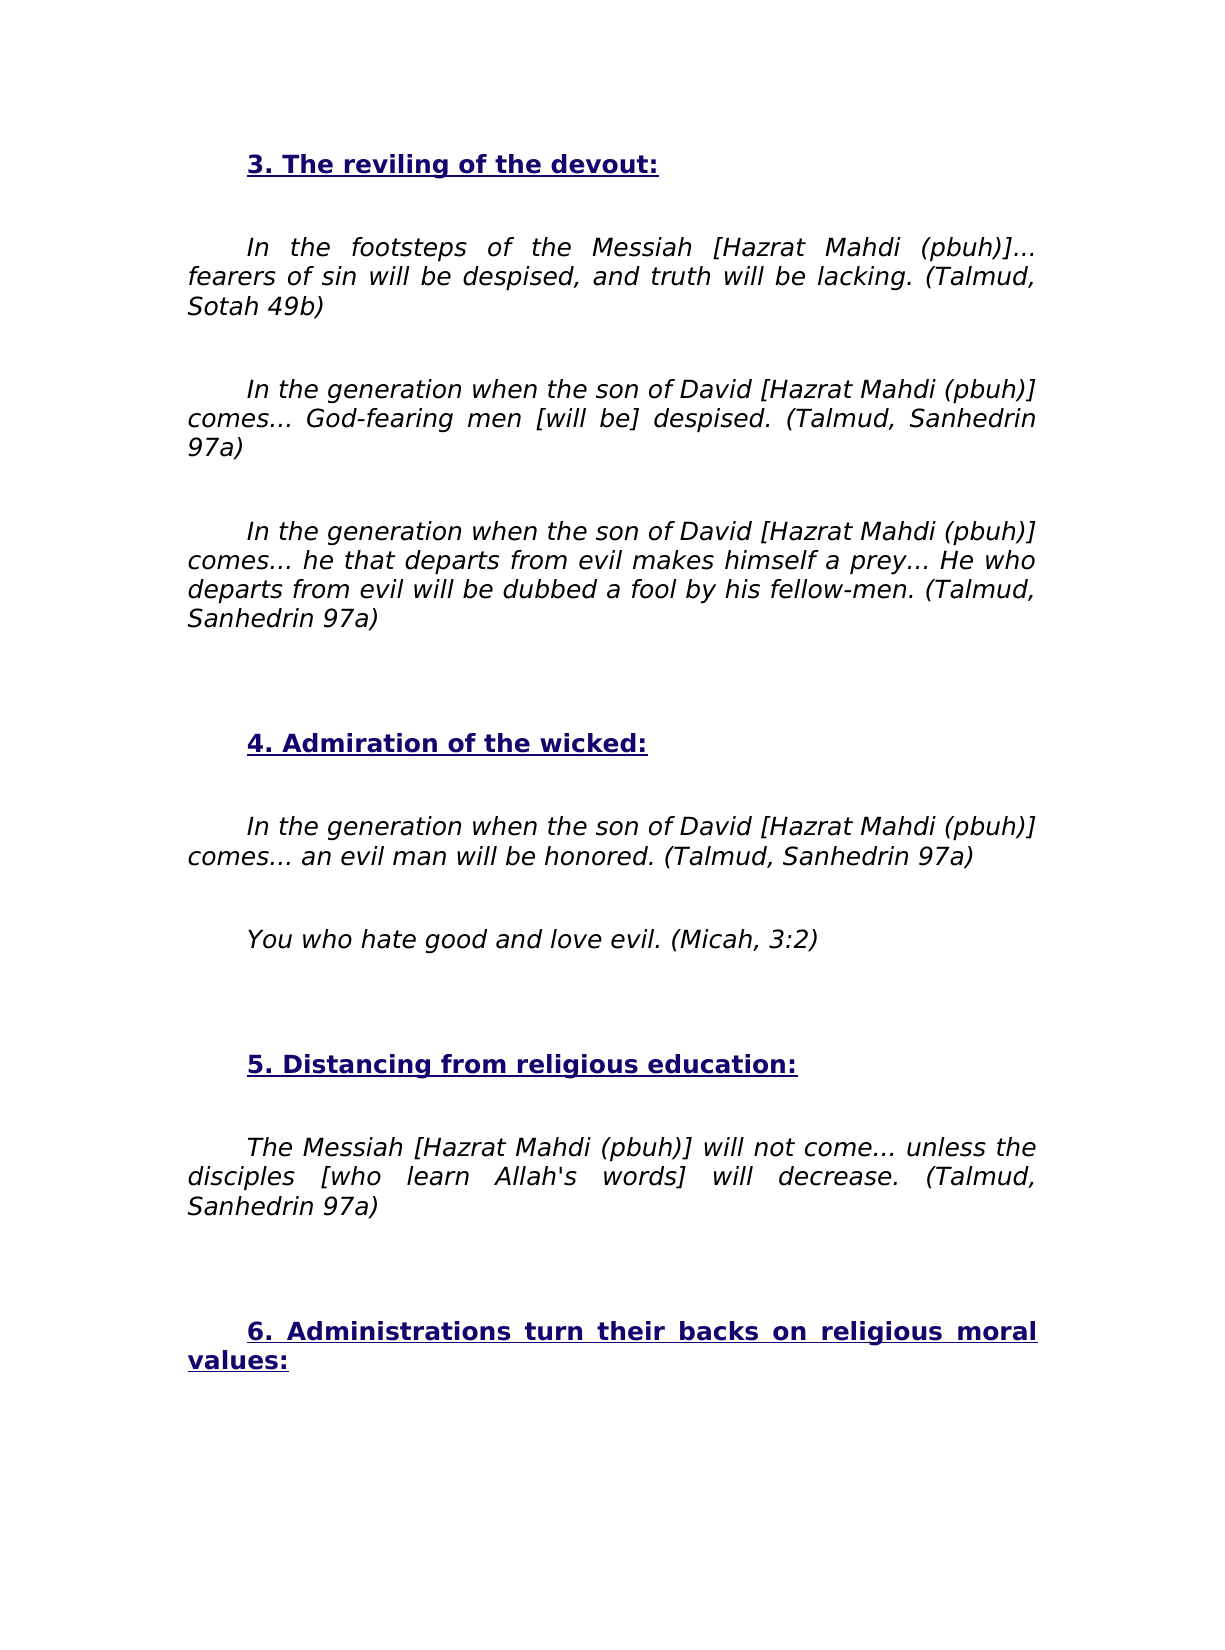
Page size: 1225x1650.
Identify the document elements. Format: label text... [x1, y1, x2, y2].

text You who hate good and love evil. (Micah, 3:2) [187, 925, 1037, 954]
text In the generation when the son of David [Hazrat Mahdi (pbuh)] comes... God-fearing men [will be] despised. (Talmud, Sanhedrin 97a) [187, 375, 1037, 462]
text 6. Administrations turn their backs on religious moral values: [187, 1317, 1037, 1375]
text 4. Admiration of the wicked: [187, 729, 1037, 758]
text In the generation when the son of David [Hazrat Mahdi (pbuh)] comes... an evil man will be honored. (Talmud, Sanhedrin 97a) [187, 812, 1037, 871]
text The Messiah [Hazrat Mahdi (pbuh)] will not come... unless the disciples [who learn Allah's words] will decrease. (Talmud, Sanhedrin 97a) [187, 1133, 1037, 1221]
text In the generation when the son of David [Hazrat Mahdi (pbuh)] comes... he that departs from evil makes himself a prey... He who departs from evil will be dubbed a fool by his fellow-men. (Talmud, Sanhedrin 97a) [187, 517, 1037, 633]
text 3. The reviling of the devout: [187, 150, 1037, 179]
text In the footsteps of the Messiah [Hazrat Mahdi (pbuh)]... fearers of sin will be despised, and truth will be lacking. (Talmud, Sotah 49b) [187, 233, 1037, 321]
text 5. Distancing from religious education: [187, 1050, 1037, 1079]
